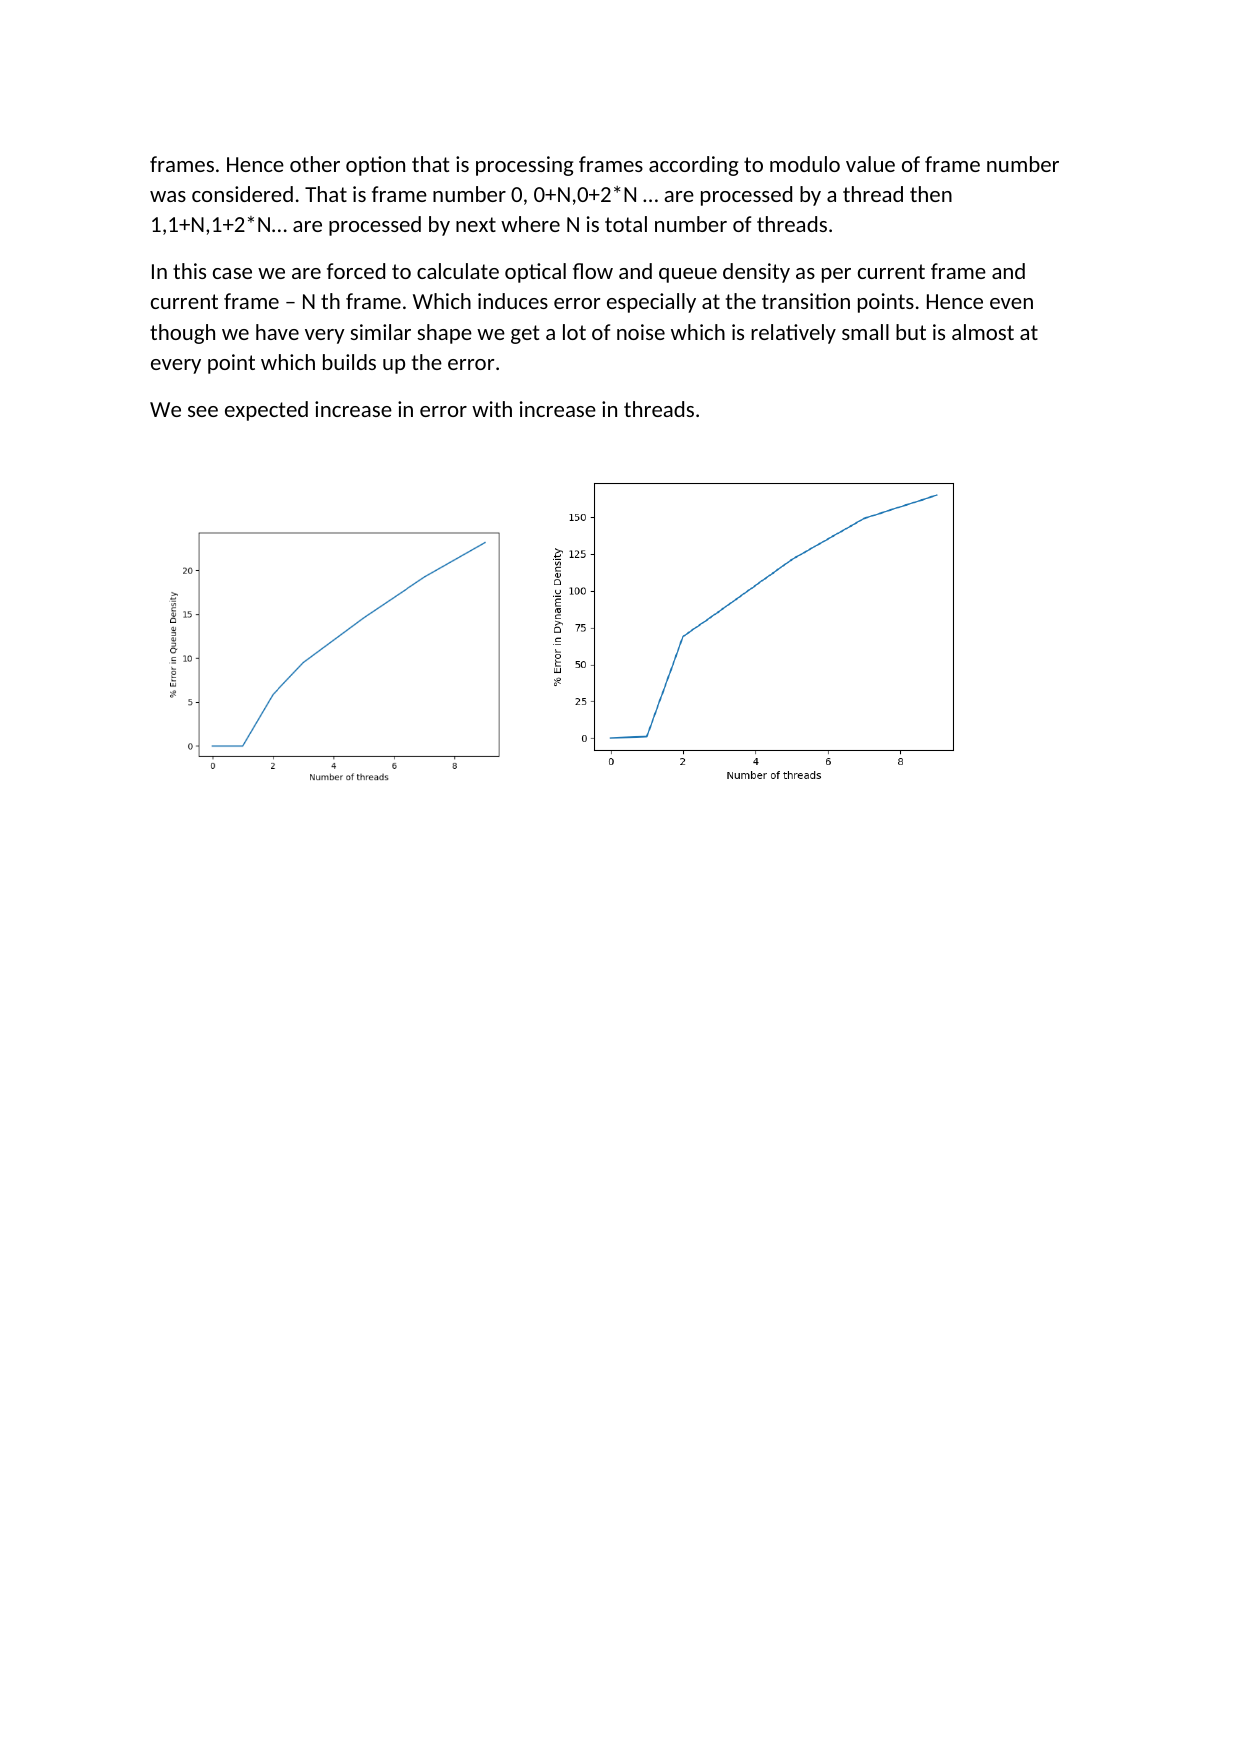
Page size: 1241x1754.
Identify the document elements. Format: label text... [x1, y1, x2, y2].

text We see expected increase in error with increase in threads. [150, 395, 1090, 423]
text frames. Hence other option that is processing frames according to modulo value of frame number was considered. That is frame number 0, 0+N,0+2*N … are processed by a thread then 1,1+N,1+2*N… are processed by next where N is total number of threads. [150, 150, 1090, 238]
picture [150, 441, 999, 788]
text In this case we are forced to calculate optical flow and queue density as per current frame and current frame – N th frame. Which induces error especially at the transition points. Hence even though we have very similar shape we get a lot of noise which is relatively small but is almost at every point which builds up the error. [150, 257, 1090, 376]
